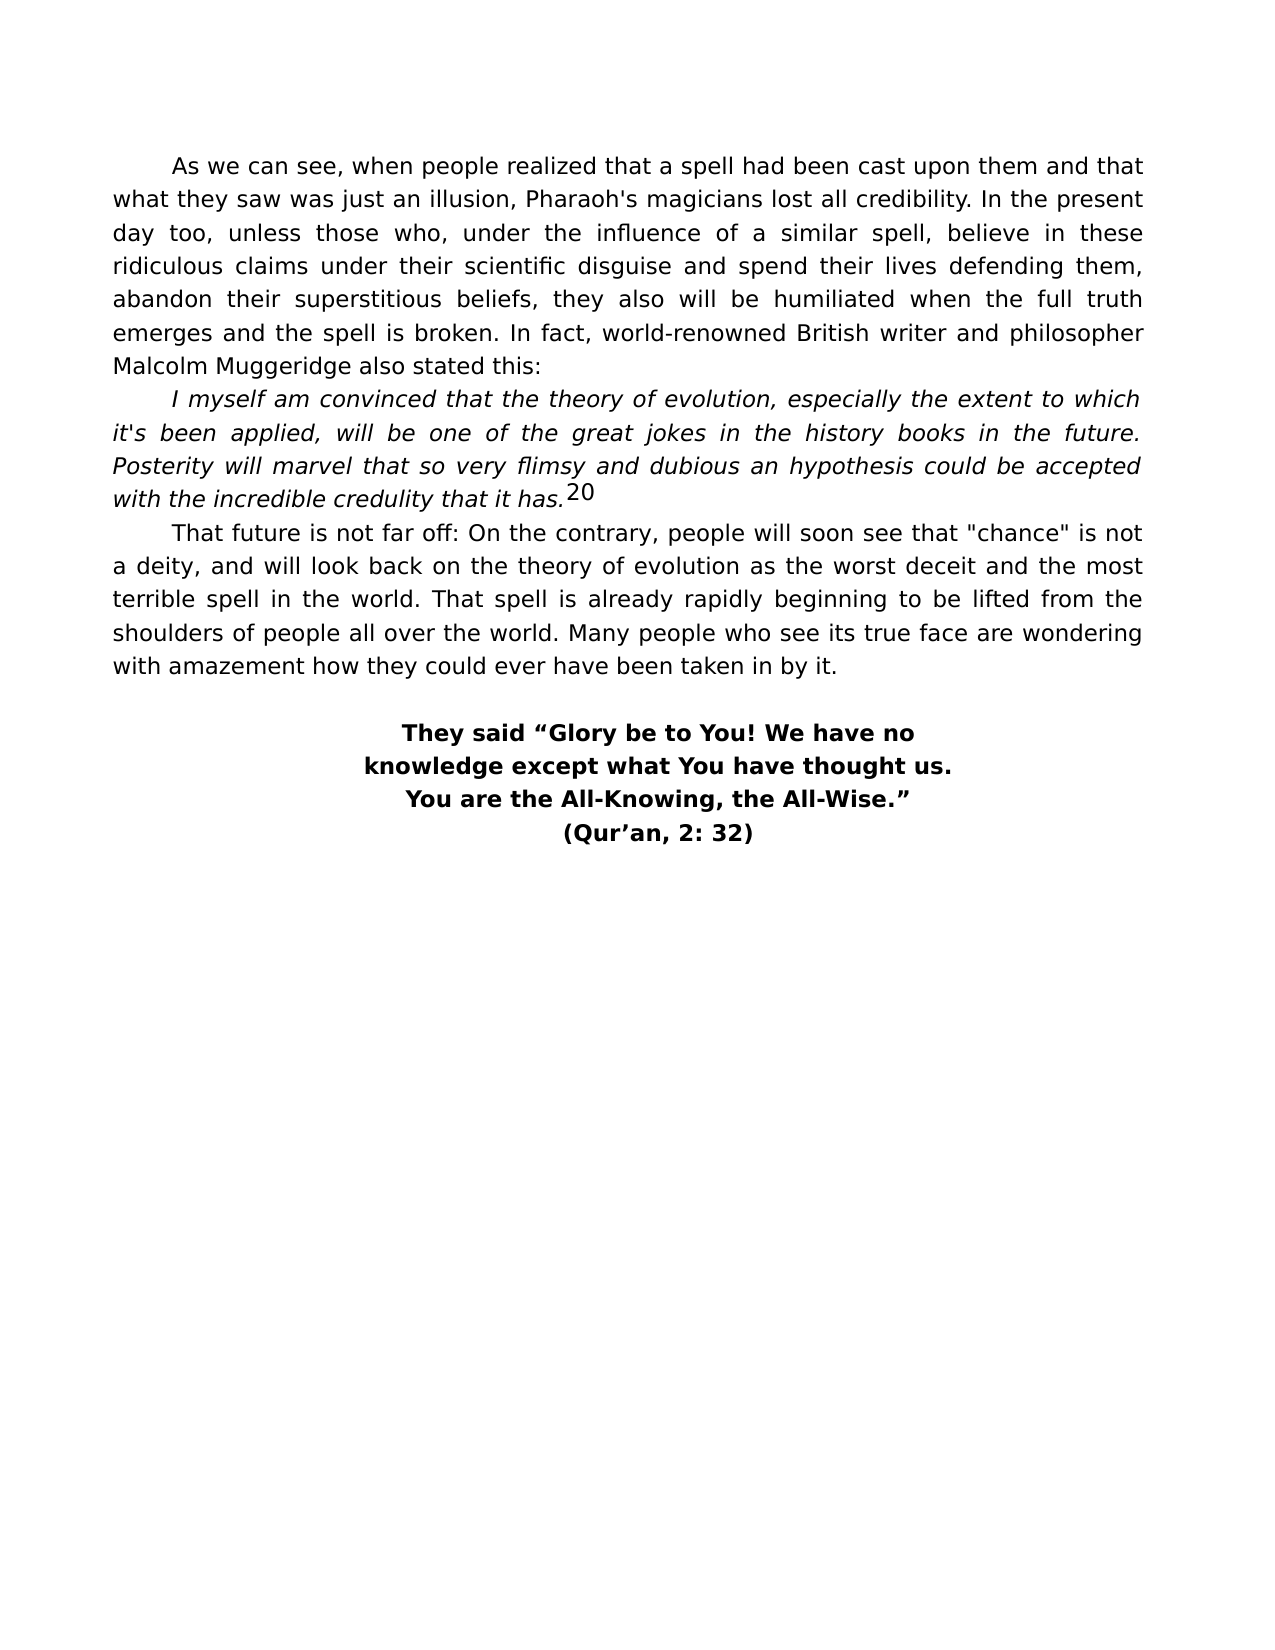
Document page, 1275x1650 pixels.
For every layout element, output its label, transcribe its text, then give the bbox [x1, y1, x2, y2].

text (Qur’an, 2: 32) [112, 814, 1145, 848]
text That future is not far off: On the contrary, people will soon see that "chance" is not a deity, and will look back on the theory of evolution as the worst deceit and the most terrible spell in the world. That spell is already rapidly beginning to be lifted from the shoulders of people all over the world. Many people who see its true face are wondering with amazement how they could ever have been taken in by it. [112, 514, 1145, 681]
text knowledge except what You have thought us. [112, 748, 1145, 781]
text They said “Glory be to You! We have no [112, 714, 1145, 748]
text As we can see, when people realized that a spell had been cast upon them and that what they saw was just an illusion, Pharaoh's magicians lost all credibility. In the present day too, unless those who, under the influence of a similar spell, believe in these ridiculous claims under their scientific disguise and spend their lives defending them, abandon their superstitious beliefs, they also will be humiliated when the full truth emerges and the spell is broken. In fact, world-renowned British writer and philosopher Malcolm Muggeridge also stated this: [112, 148, 1145, 381]
text I myself am convinced that the theory of evolution, especially the extent to which it's been applied, will be one of the great jokes in the history books in the future. Posterity will marvel that so very flimsy and dubious an hypothesis could be accepted with the incredible credulity that it has.20 [112, 381, 1145, 514]
text You are the All-Knowing, the All-Wise.” [112, 781, 1145, 814]
